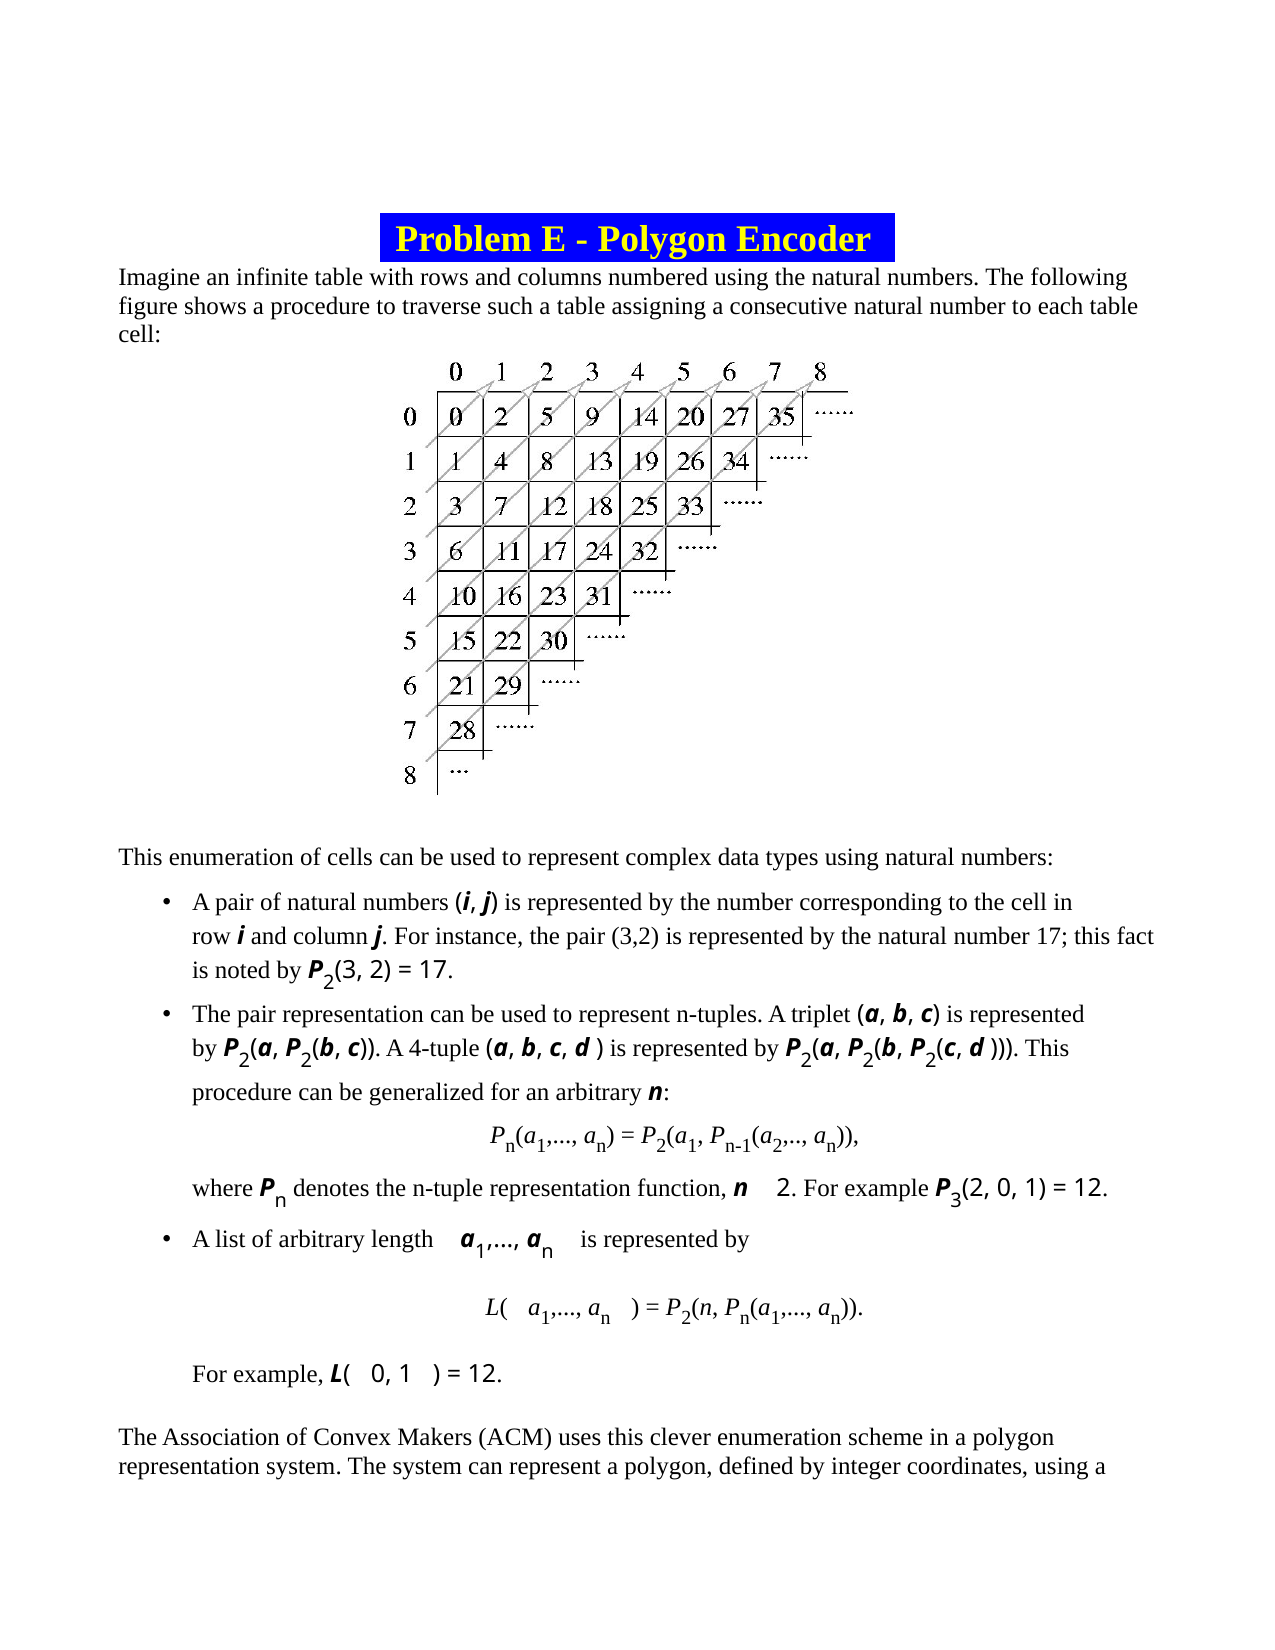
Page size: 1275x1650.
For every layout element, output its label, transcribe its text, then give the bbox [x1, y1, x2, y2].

text This enumeration of cells can be used to represent complex data types using natural numbers: [118, 842, 1157, 871]
list A list of arbitrary length a1,..., an is represented by [162, 1221, 1157, 1275]
table_header Problem E - Polygon Encoder [380, 213, 895, 262]
list A pair of natural numbers (i, j) is represented by the number corresponding to the cell in row i and column j. For instance, the pair (3,2) is represented by the natural number 17; this fact is noted by P2(3, 2) = 17. [162, 883, 1157, 995]
picture [403, 360, 872, 830]
list The pair representation can be used to represent n-tuples. A triplet (a, b, c) is represented by P2(a, P2(b, c)). A 4-tuple (a, b, c, d ) is represented by P2(a, P2(b, P2(c, d ))). This procedure can be generalized for an arbitrary n: [162, 995, 1157, 1107]
list Pn(a1,..., an) = P2(a1, Pn-1(a2,.., an)), [162, 1120, 1157, 1157]
list L(a1,..., an) = P2(n, Pn(a1,..., an)). [162, 1288, 1157, 1342]
list where Pn denotes the n-tuple representation function, n2. For example P3(2, 0, 1) = 12. [162, 1169, 1157, 1221]
list For example, L(0, 1) = 12. [162, 1355, 1157, 1409]
text Imagine an infinite table with rows and columns numbered using the natural numbers. The following figure shows a procedure to traverse such a table assigning a consecutive natural number to each table cell: [118, 262, 1157, 348]
text The Association of Convex Makers (ACM) uses this clever enumeration scheme in a polygon representation system. The system can represent a polygon, defined by integer coordinates, using a [118, 1422, 1157, 1479]
